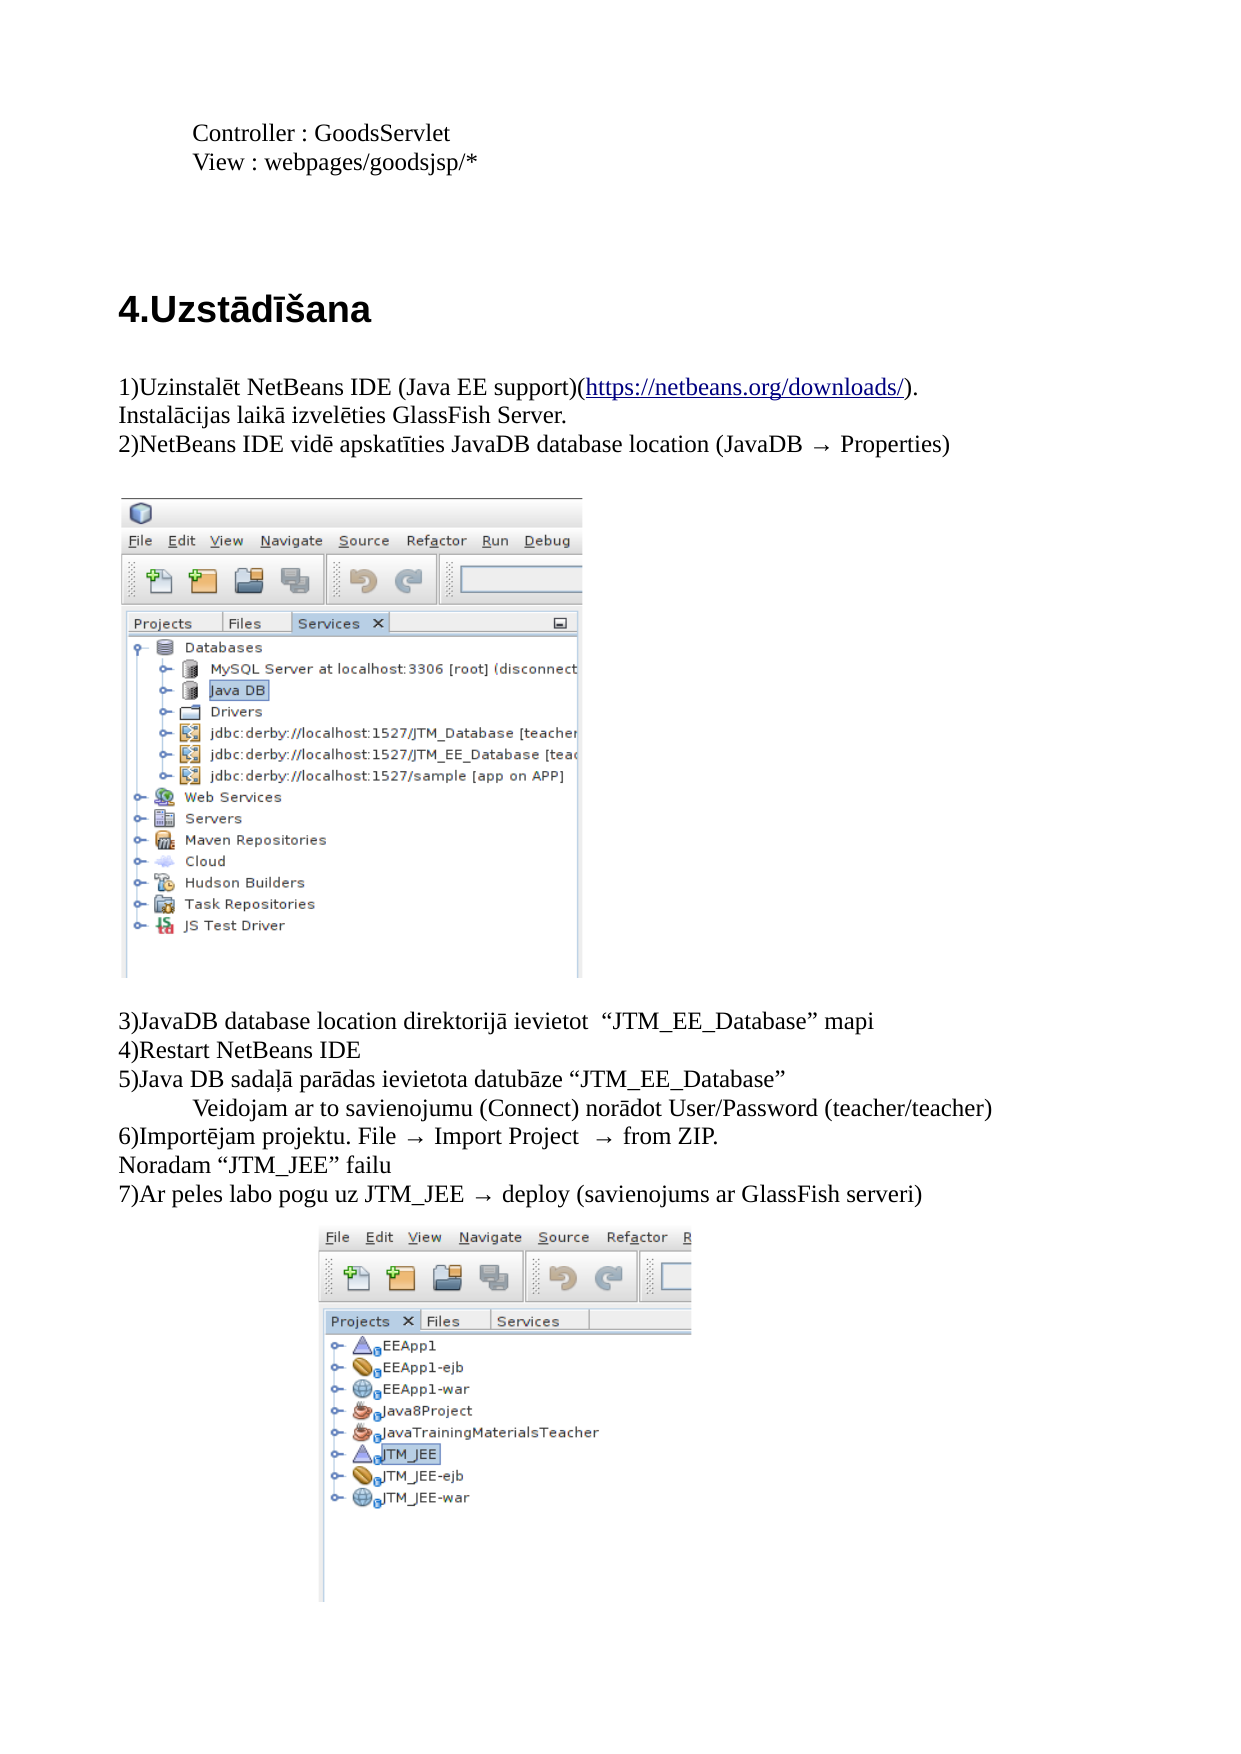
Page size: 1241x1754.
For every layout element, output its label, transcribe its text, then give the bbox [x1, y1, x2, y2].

subtitle 4.Uzstādīšana [118, 287, 1122, 331]
text 4)Restart NetBeans IDE [118, 1035, 1122, 1064]
text Controller : GoodsServlet [118, 118, 1122, 147]
text Instalācijas laikā izvelēties GlassFish Server. [118, 401, 1122, 429]
text 3)JavaDB database location direktorijā ievietot “JTM_EE_Database” mapi [118, 1006, 1122, 1035]
text 5)Java DB sadaļā parādas ievietota datubāze “JTM_EE_Database” [118, 1064, 1122, 1093]
text 1)Uzinstalēt NetBeans IDE (Java EE support)(https://netbeans.org/downloads/). [118, 372, 1122, 401]
text 7)Ar peles labo pogu uz JTM_JEE → deploy (savienojums ar GlassFish serveri) [118, 1179, 1122, 1208]
text Veidojam ar to savienojumu (Connect) norādot User/Password (teacher/teacher) [118, 1093, 1122, 1121]
text View : webpages/goodsjsp/* [118, 147, 1122, 176]
text 6)Importējam projektu. File → Import Project → from ZIP. [118, 1121, 1122, 1150]
text 2)NetBeans IDE vidē apskatīties JavaDB database location (JavaDB → Properties) [118, 429, 1122, 458]
text Noradam “JTM_JEE” failu [118, 1150, 1122, 1179]
